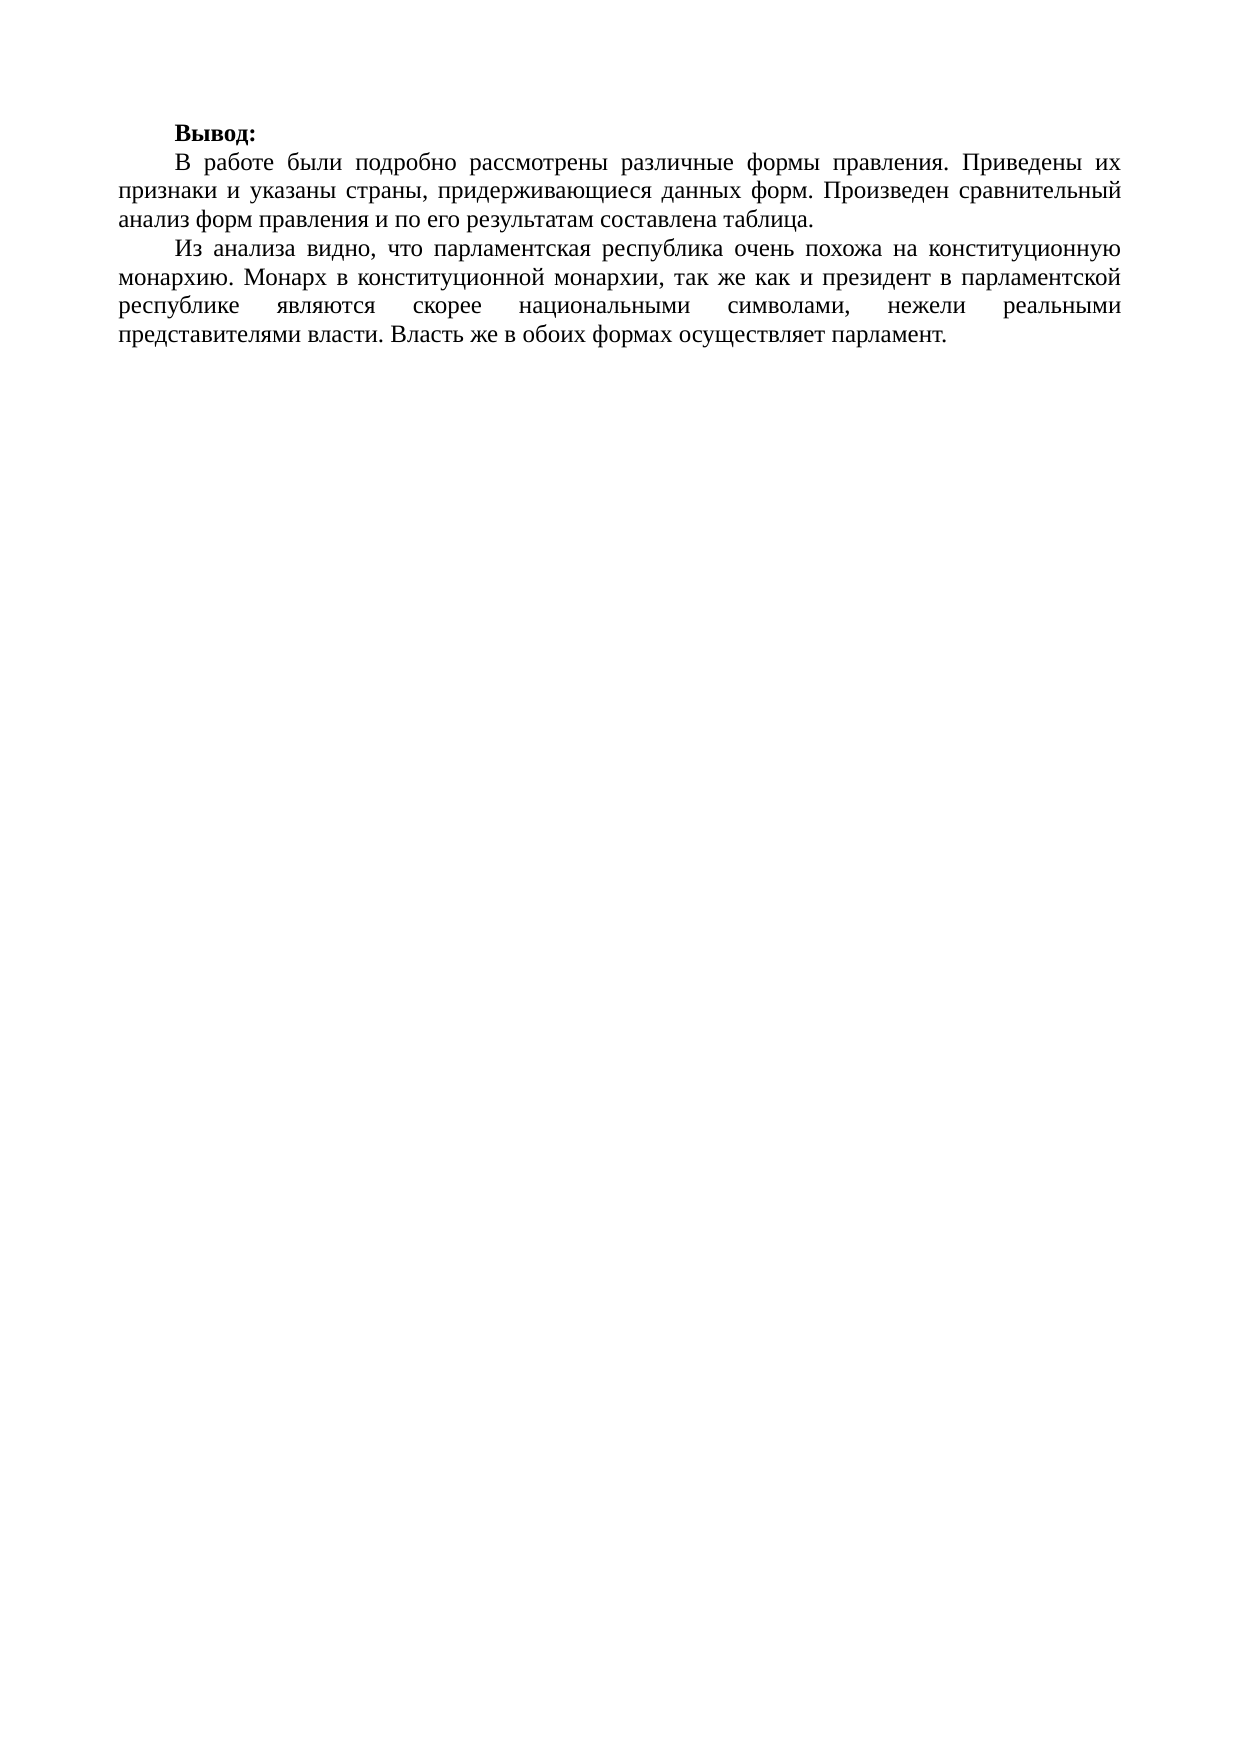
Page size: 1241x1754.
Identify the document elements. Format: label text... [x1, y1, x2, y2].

text В работе были подробно рассмотрены различные формы правления. Приведены их признаки и указаны страны, придерживающиеся данных форм. Произведен сравнительный анализ форм правления и по его результатам составлена таблица. [118, 147, 1122, 233]
text Из анализа видно, что парламентская республика очень похожа на конституционную монархию. Монарх в конституционной монархии, так же как и президент в парламентской республике являются скорее национальными символами, нежели реальными представителями власти. Власть же в обоих формах осуществляет парламент. [118, 233, 1122, 348]
text Вывод: [118, 118, 1122, 147]
